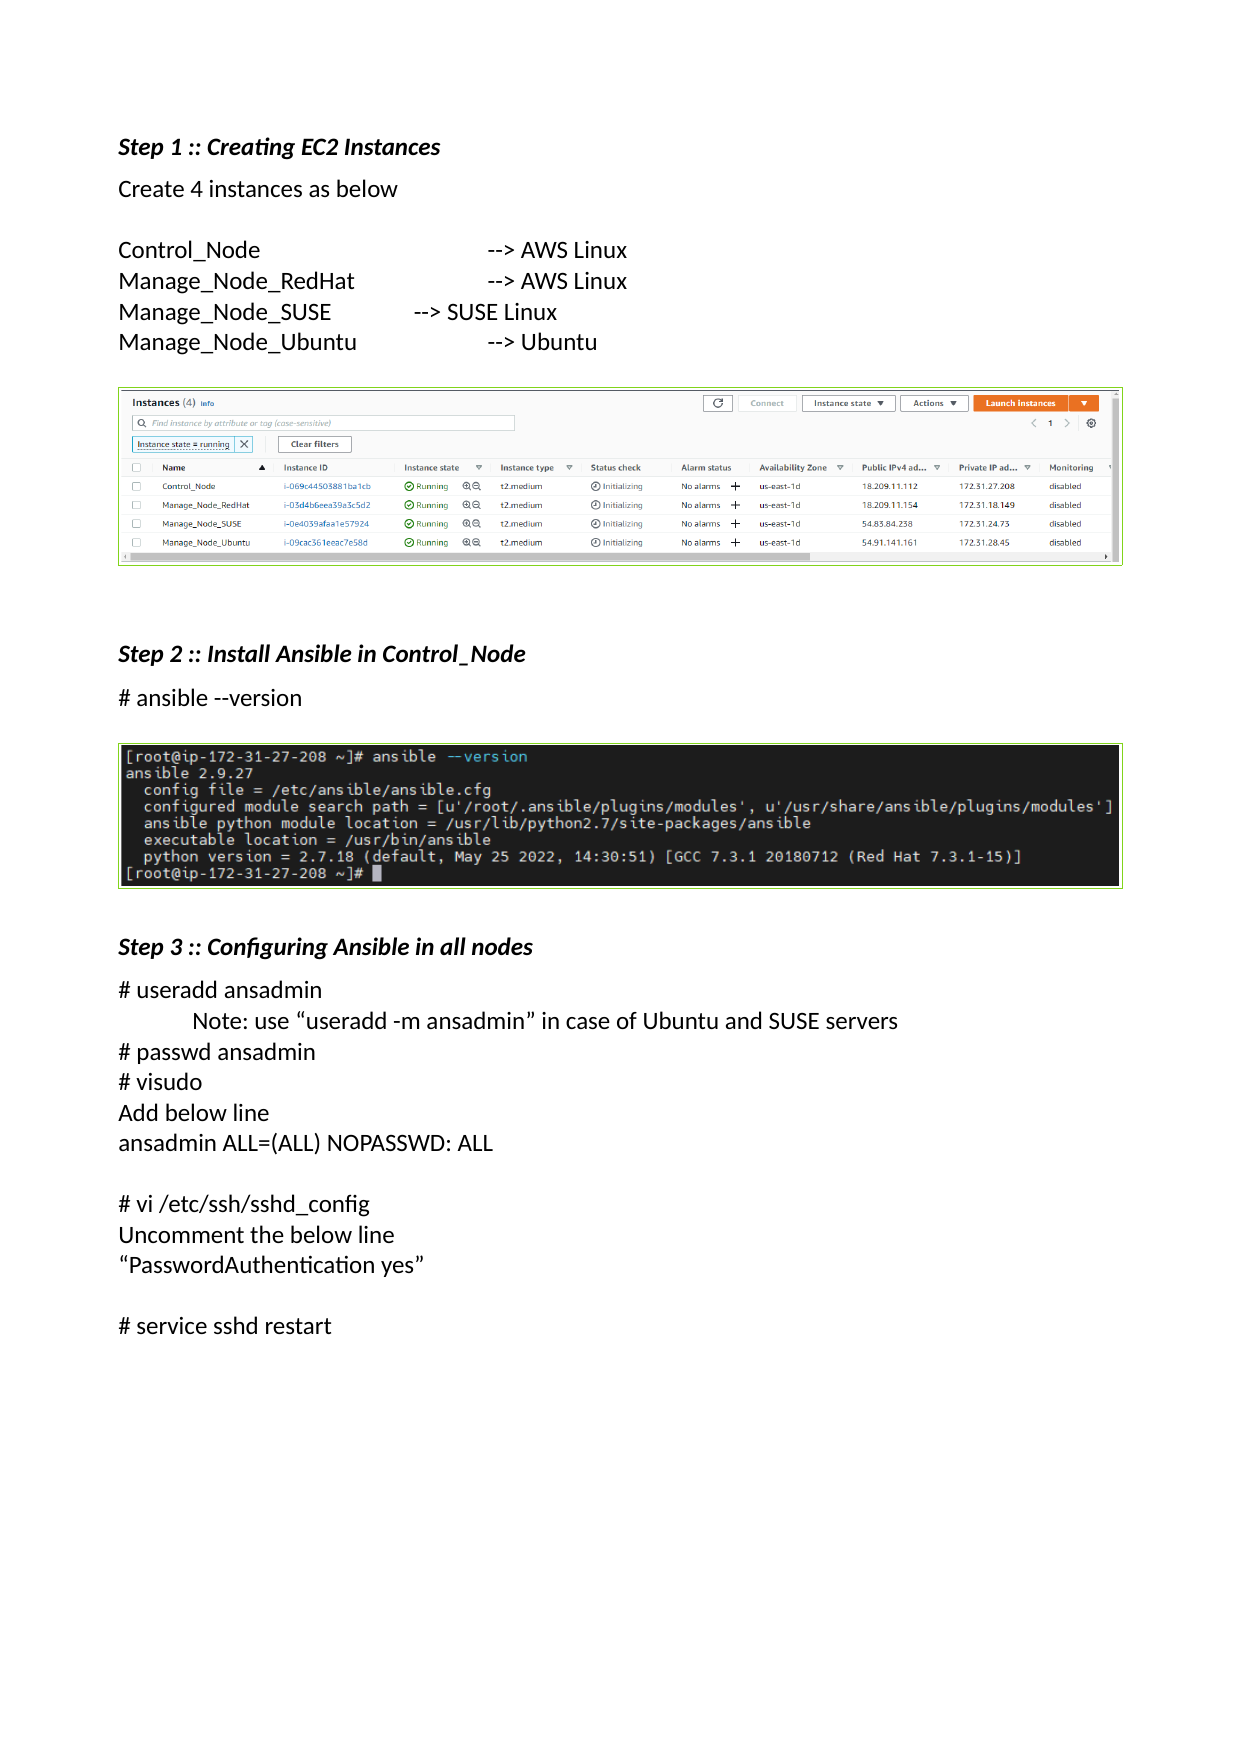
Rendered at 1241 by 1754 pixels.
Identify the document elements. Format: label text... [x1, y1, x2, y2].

text ansadmin ALL=(ALL) NOPASSWD: ALL [118, 1127, 1122, 1158]
text Manage_Node_Ubuntu --> Ubuntu [118, 326, 1122, 357]
text # passwd ansadmin [118, 1036, 1122, 1066]
text Manage_Node_SUSE --> SUSE Linux [118, 296, 1122, 326]
text Uncomment the below line [118, 1219, 1122, 1249]
text Add below line [118, 1097, 1122, 1127]
text Note: use “useradd -m ansadmin” in case of Ubuntu and SUSE servers [118, 1005, 1122, 1036]
picture [121, 390, 1119, 562]
text Create 4 instances as below [118, 174, 1122, 204]
text # vi /etc/ssh/sshd_config [118, 1188, 1122, 1219]
text Control_Node --> AWS Linux [118, 235, 1122, 265]
text # useradd ansadmin [118, 974, 1122, 1005]
text “PasswordAuthentication yes” [118, 1249, 1122, 1280]
text Manage_Node_RedHat --> AWS Linux [118, 265, 1122, 296]
subtitle Step 3 :: Configuring Ansible in all nodes [118, 932, 1122, 962]
picture [121, 745, 1119, 886]
subtitle Step 2 :: Install Ansible in Control_Node [118, 639, 1122, 669]
text # ansible --version [118, 682, 1122, 712]
subtitle Step 1 :: Creating EC2 Instances [118, 131, 1122, 161]
text # service sshd restart [118, 1310, 1122, 1341]
text # visudo [118, 1066, 1122, 1097]
